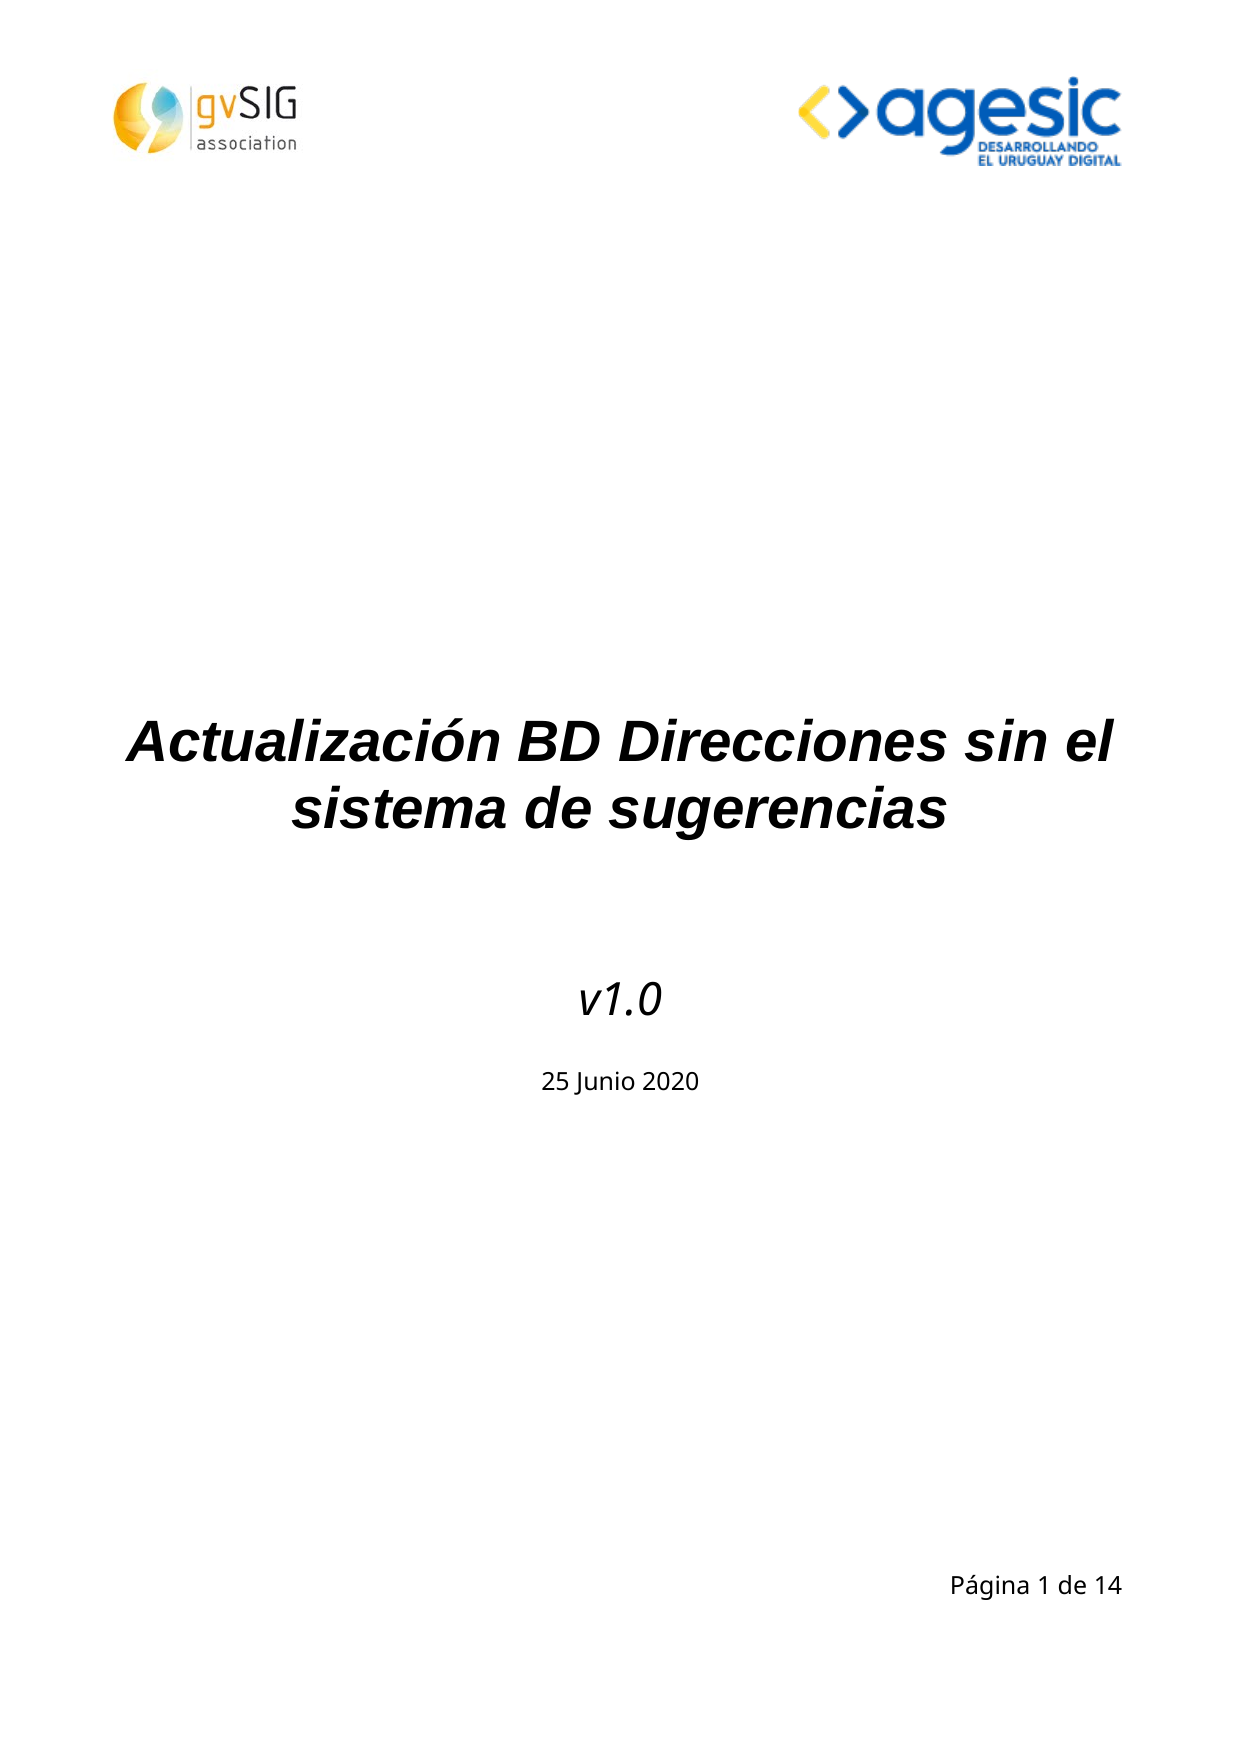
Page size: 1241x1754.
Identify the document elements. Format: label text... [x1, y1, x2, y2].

text 25 Junio 2020 [118, 1063, 1122, 1097]
picture [97, 69, 312, 167]
text Actualización BD Direcciones sin el sistema de sugerencias [118, 707, 1122, 841]
picture [798, 76, 1122, 166]
text v1.0 [118, 967, 1122, 1029]
